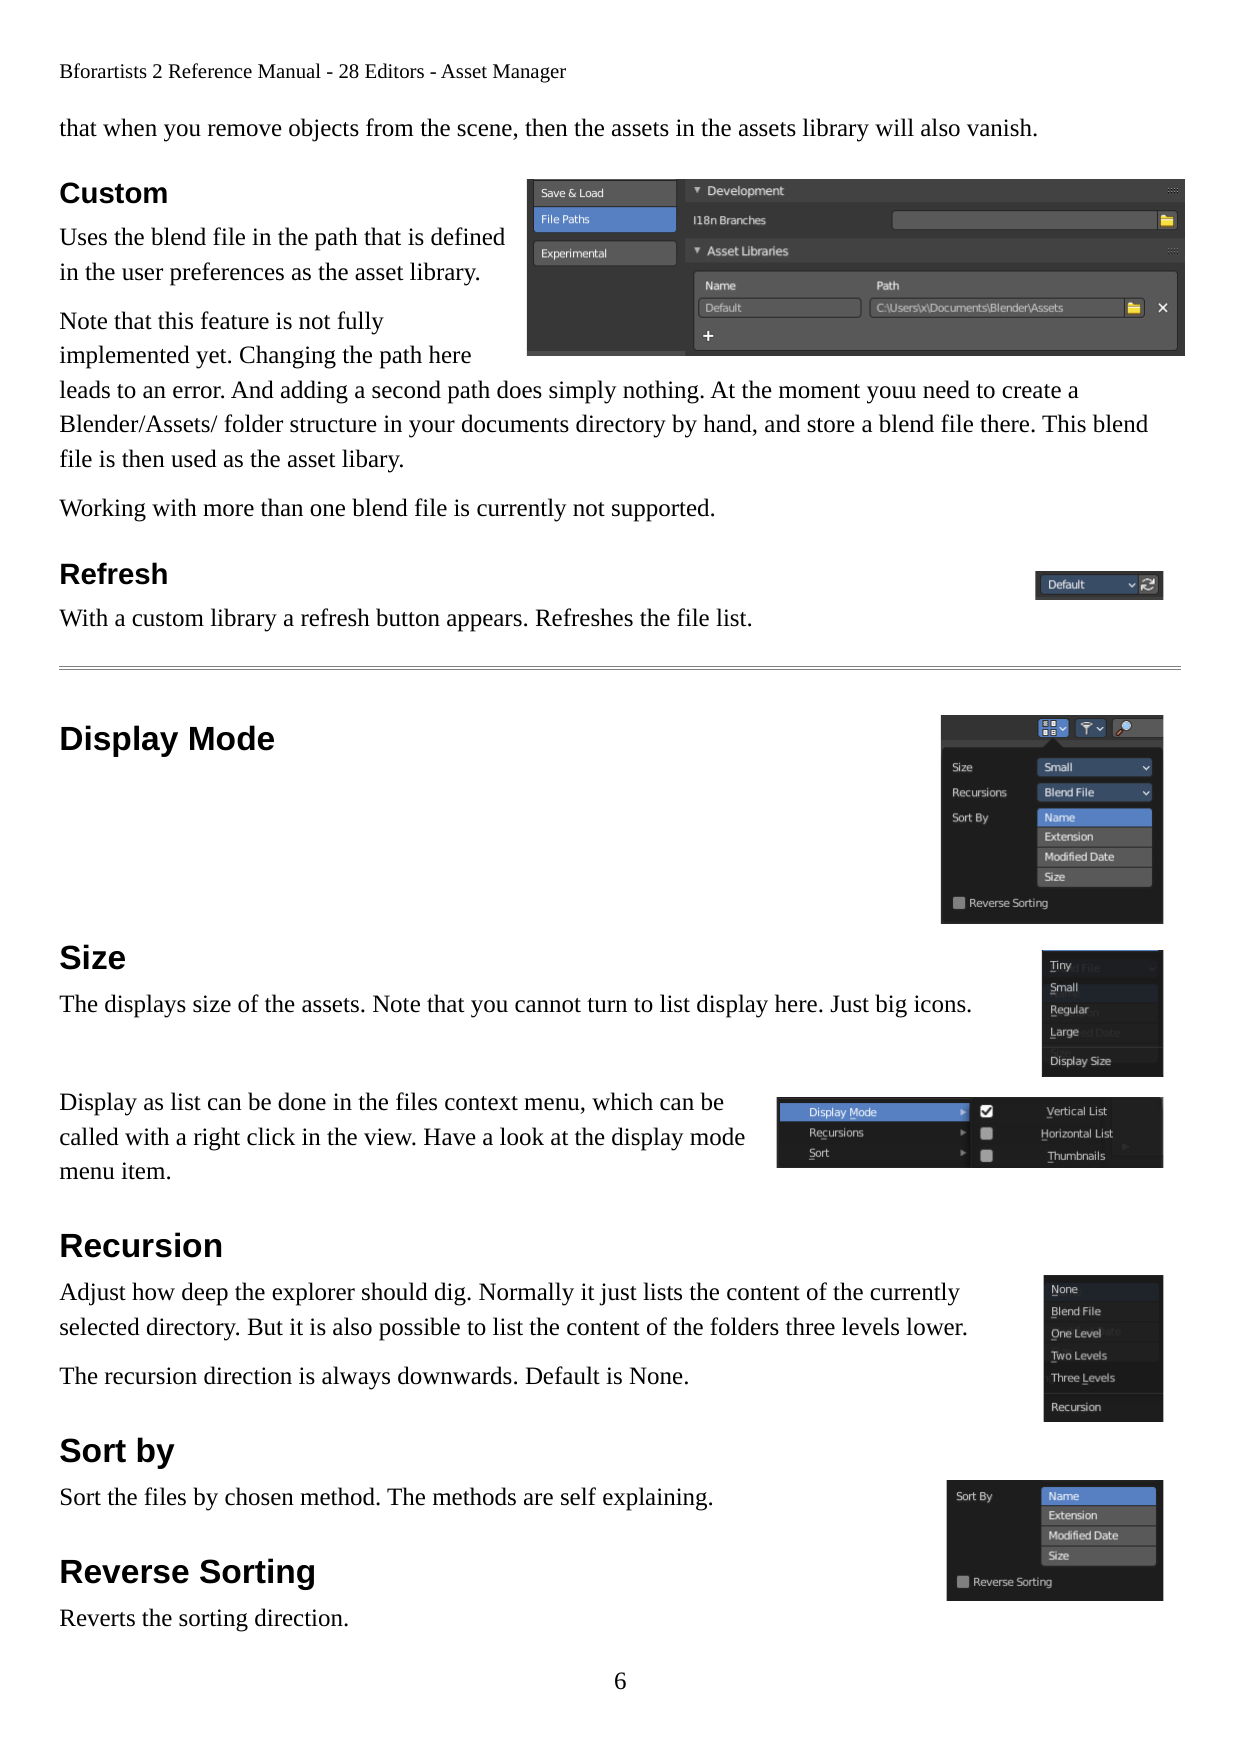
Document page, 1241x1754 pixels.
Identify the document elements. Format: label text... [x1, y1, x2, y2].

text Note that this feature is not fully implemented yet. Changing the path here leads to an error. And adding a second path does simply nothing. At the moment youu need to create a Blender/Assets/ folder structure in your documents directory by hand, and store a blend file there. This blend file is then used as the asset libary. [59, 306, 1181, 473]
text The displays size of the assets. Note that you cannot turn to list display here. Just big icons. [59, 989, 1041, 1018]
text Working with more than one blend file is currently not supported. [59, 493, 1181, 522]
picture [940, 715, 1164, 924]
picture [526, 179, 1185, 356]
text Uses the blend file in the path that is defined in the user preferences as the asset library. [59, 222, 526, 286]
text Reverts the sorting direction. [59, 1603, 1181, 1632]
picture [1043, 1275, 1164, 1422]
subtitle Recursion [59, 1226, 1181, 1265]
picture [1035, 571, 1164, 600]
subtitle Display Mode [59, 719, 940, 758]
picture [1041, 950, 1164, 1077]
text With a custom library a refresh button appears. Refreshes the file list. [59, 603, 1181, 632]
text The recursion direction is always downwards. Default is None. [59, 1361, 1043, 1390]
subtitle [1164, 719, 1181, 758]
text that when you remove objects from the scene, then the assets in the assets library will also vanish. [59, 113, 1181, 141]
subtitle Size [59, 938, 1181, 977]
subtitle Refresh [59, 557, 1181, 590]
text Sort the files by chosen method. The methods are self explaining. [59, 1482, 946, 1511]
subtitle Custom [59, 176, 1181, 210]
picture [776, 1097, 1164, 1168]
text Adjust how deep the explorer should dig. Normally it just lists the content of the currently selected directory. But it is also possible to list the content of the folders three levels lower. [59, 1277, 1043, 1341]
subtitle Sort by [59, 1431, 1181, 1469]
subtitle [1164, 1552, 1181, 1591]
picture [946, 1480, 1164, 1601]
subtitle Reverse Sorting [59, 1552, 946, 1591]
text Display as list can be done in the files context menu, which can be called with a right click in the view. Have a look at the display mode menu item. [59, 1087, 1181, 1185]
